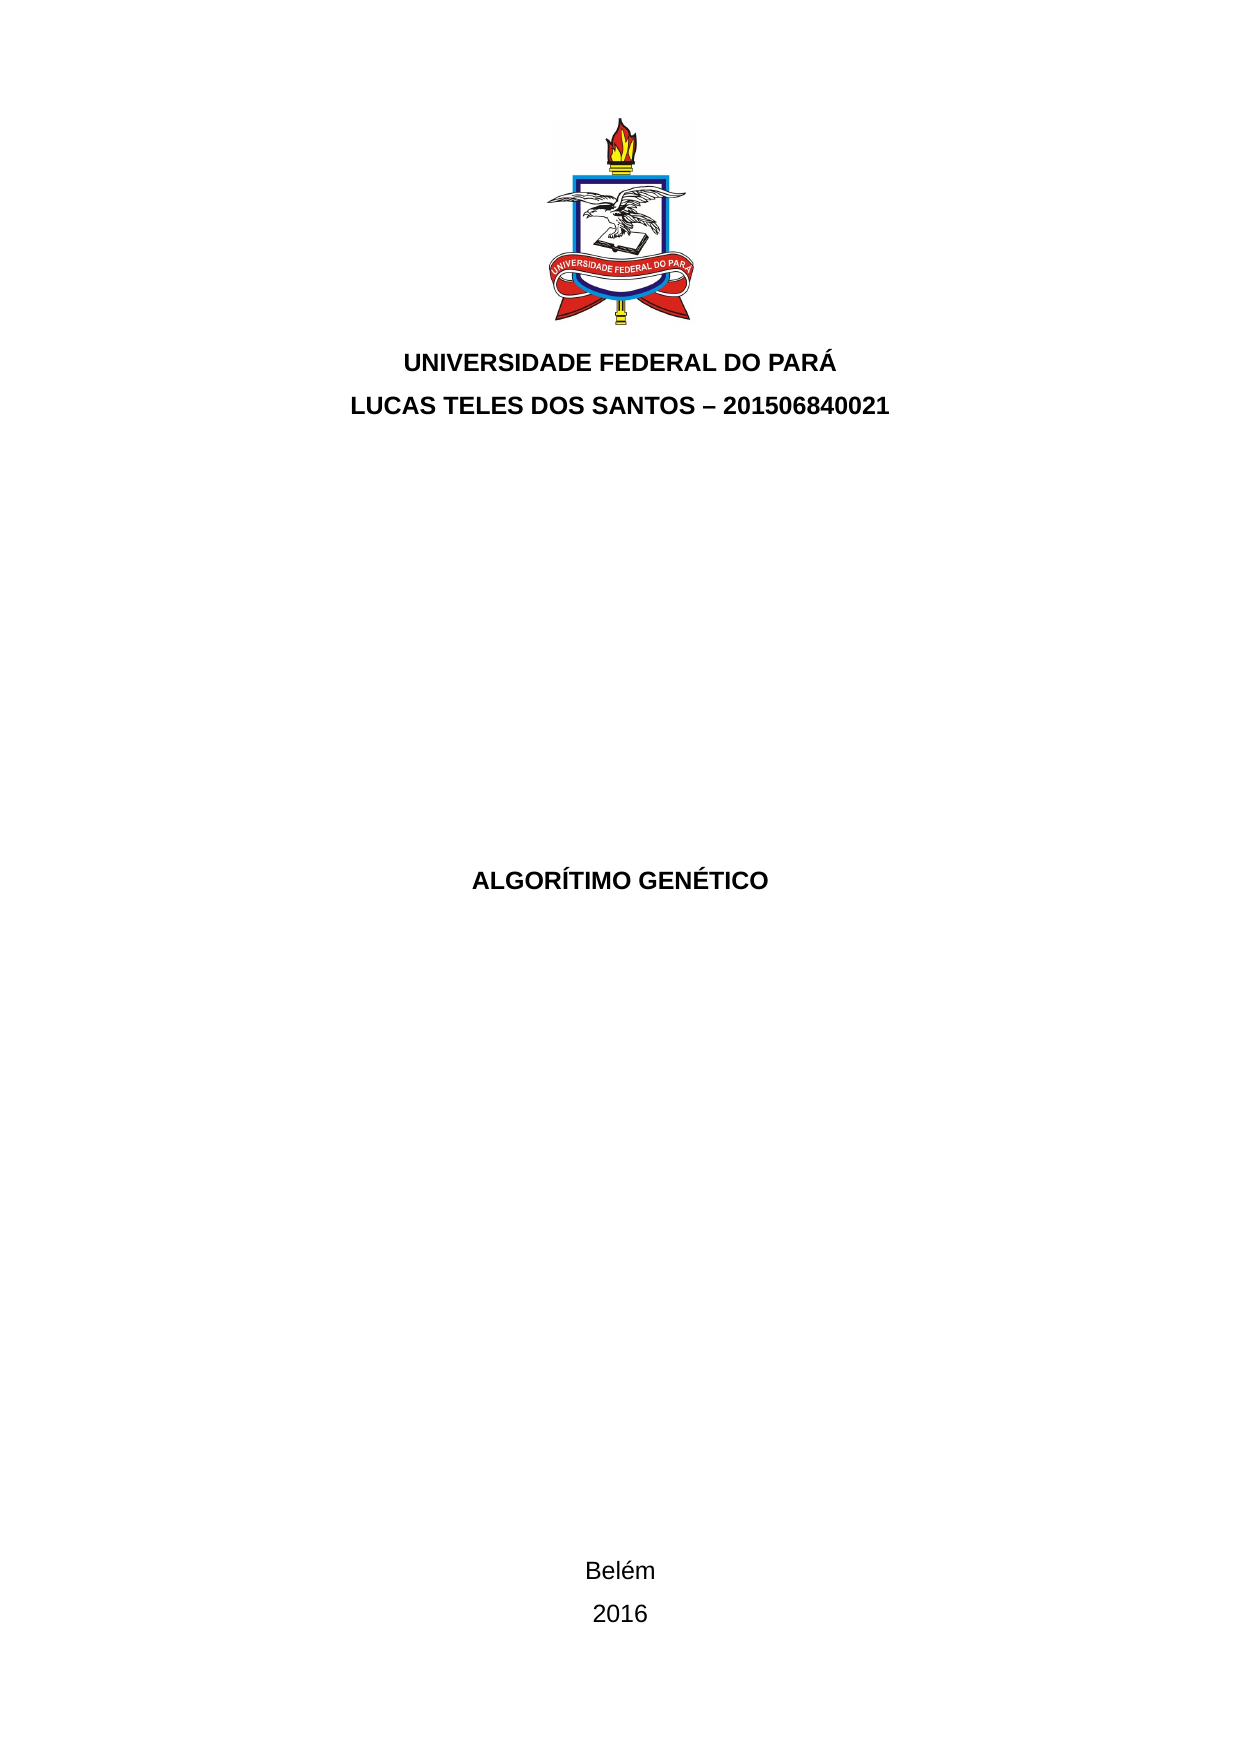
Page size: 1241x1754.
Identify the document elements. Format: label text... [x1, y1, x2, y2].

text Belém [118, 1556, 1122, 1584]
text LUCAS TELES DOS SANTOS – 201506840021 [118, 391, 1122, 420]
text ALGORÍTIMO GENÉTICO [118, 866, 1122, 894]
text 2016 [118, 1599, 1122, 1627]
text UNIVERSIDADE FEDERAL DO PARÁ [118, 348, 1122, 377]
picture [546, 118, 694, 325]
